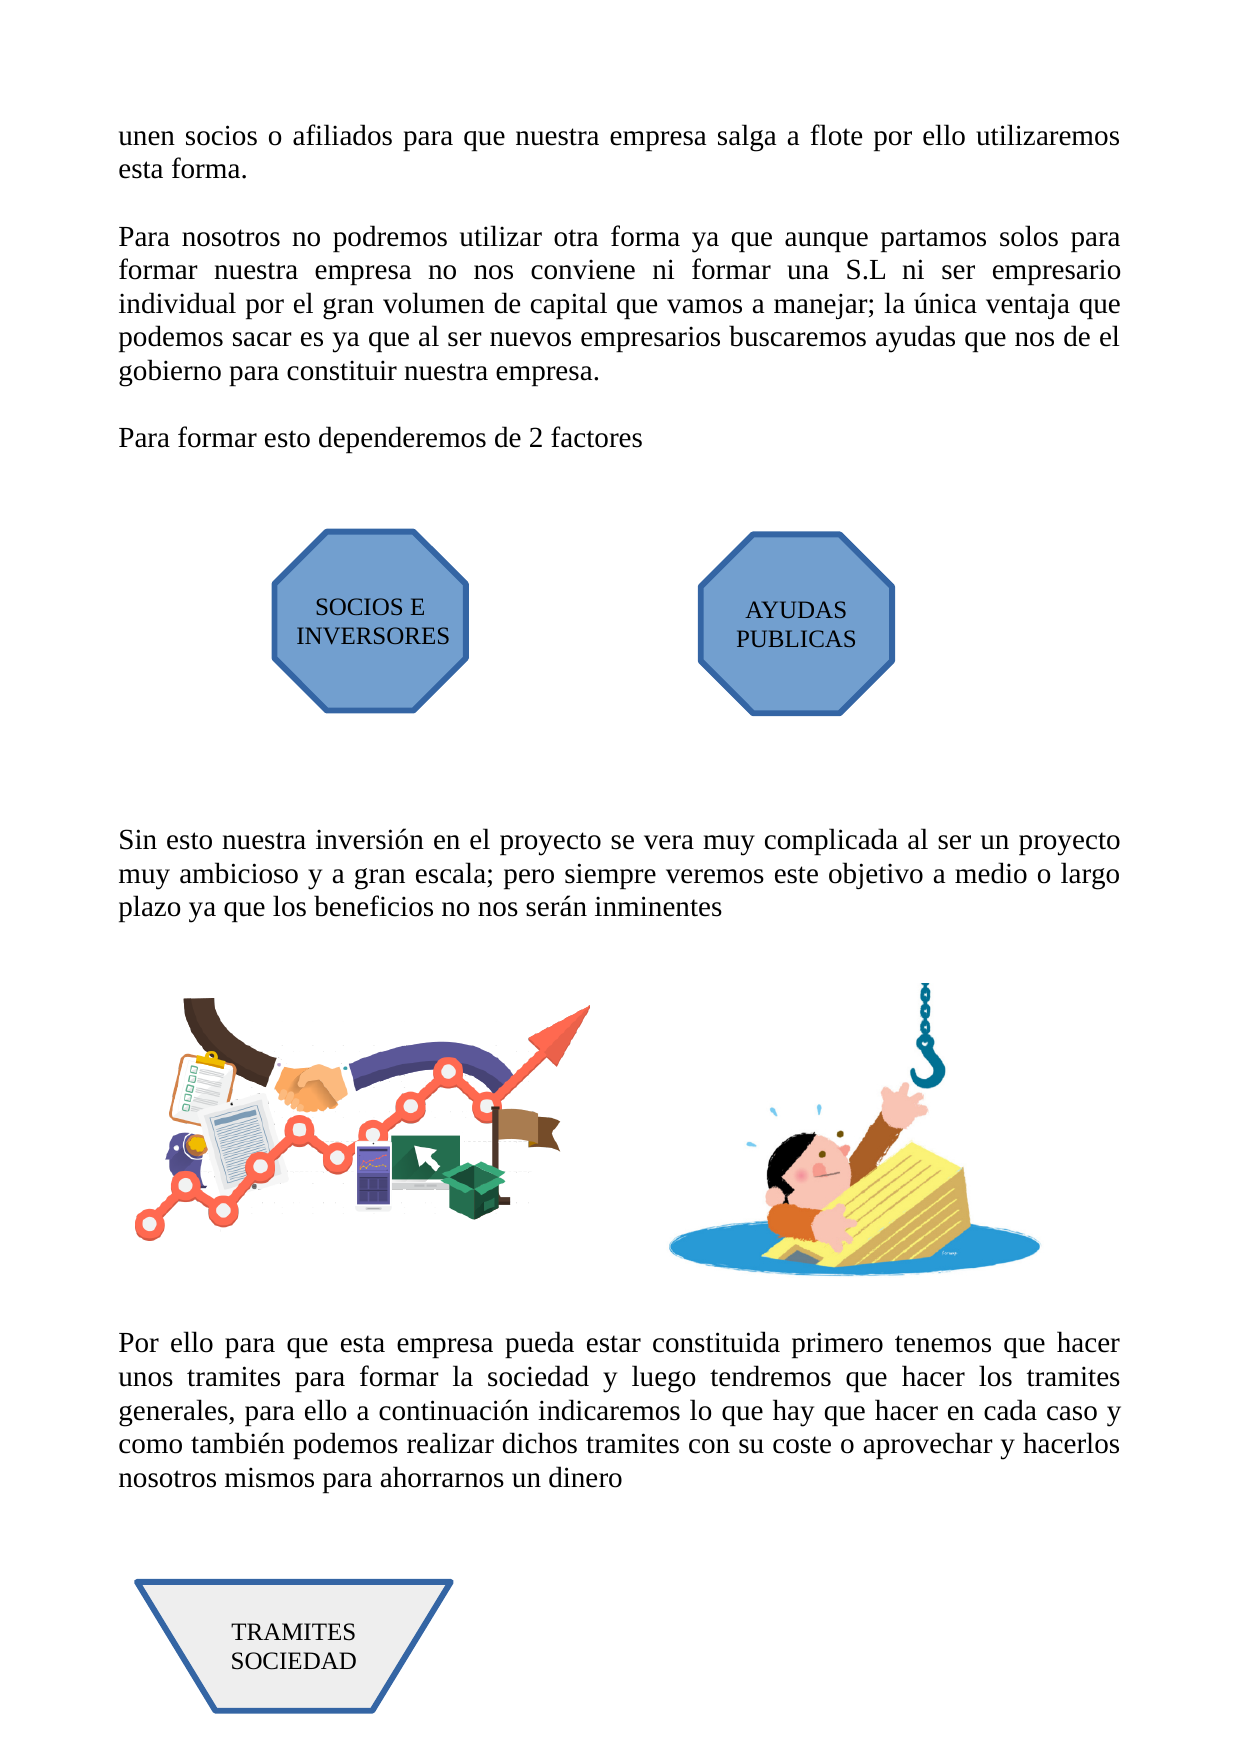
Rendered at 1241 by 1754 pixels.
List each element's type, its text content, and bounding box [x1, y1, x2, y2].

picture [618, 983, 1091, 1278]
text Por ello para que esta empresa pueda estar constituida primero tenemos que hacer unos tramites para formar la sociedad y luego tendremos que hacer los tramites generales, para ello a continuación indicaremos lo que hay que hacer en cada caso y como también podemos realizar dichos tramites con su coste o aprovechar y hacerlos nosotros mismos para ahorrarnos un dinero [118, 1326, 1122, 1493]
text unen socios o afiliados para que nuestra empresa salga a flote por ello utilizaremos esta forma. [118, 118, 1122, 185]
text Para nosotros no podremos utilizar otra forma ya que aunque partamos solos para formar nuestra empresa no nos conviene ni formar una S.L ni ser empresario individual por el gran volumen de capital que vamos a manejar; la única ventaja que podemos sacar es ya que al ser nuevos empresarios buscaremos ayudas que nos de el gobierno para constituir nuestra empresa. [118, 219, 1122, 386]
picture [118, 955, 607, 1298]
text Sin esto nuestra inversión en el proyecto se vera muy complicada al ser un proyecto muy ambicioso y a gran escala; pero siempre veremos este objetivo a medio o largo plazo ya que los beneficios no nos serán inminentes [118, 822, 1122, 923]
text Para formar esto dependeremos de 2 factores [118, 420, 1122, 453]
